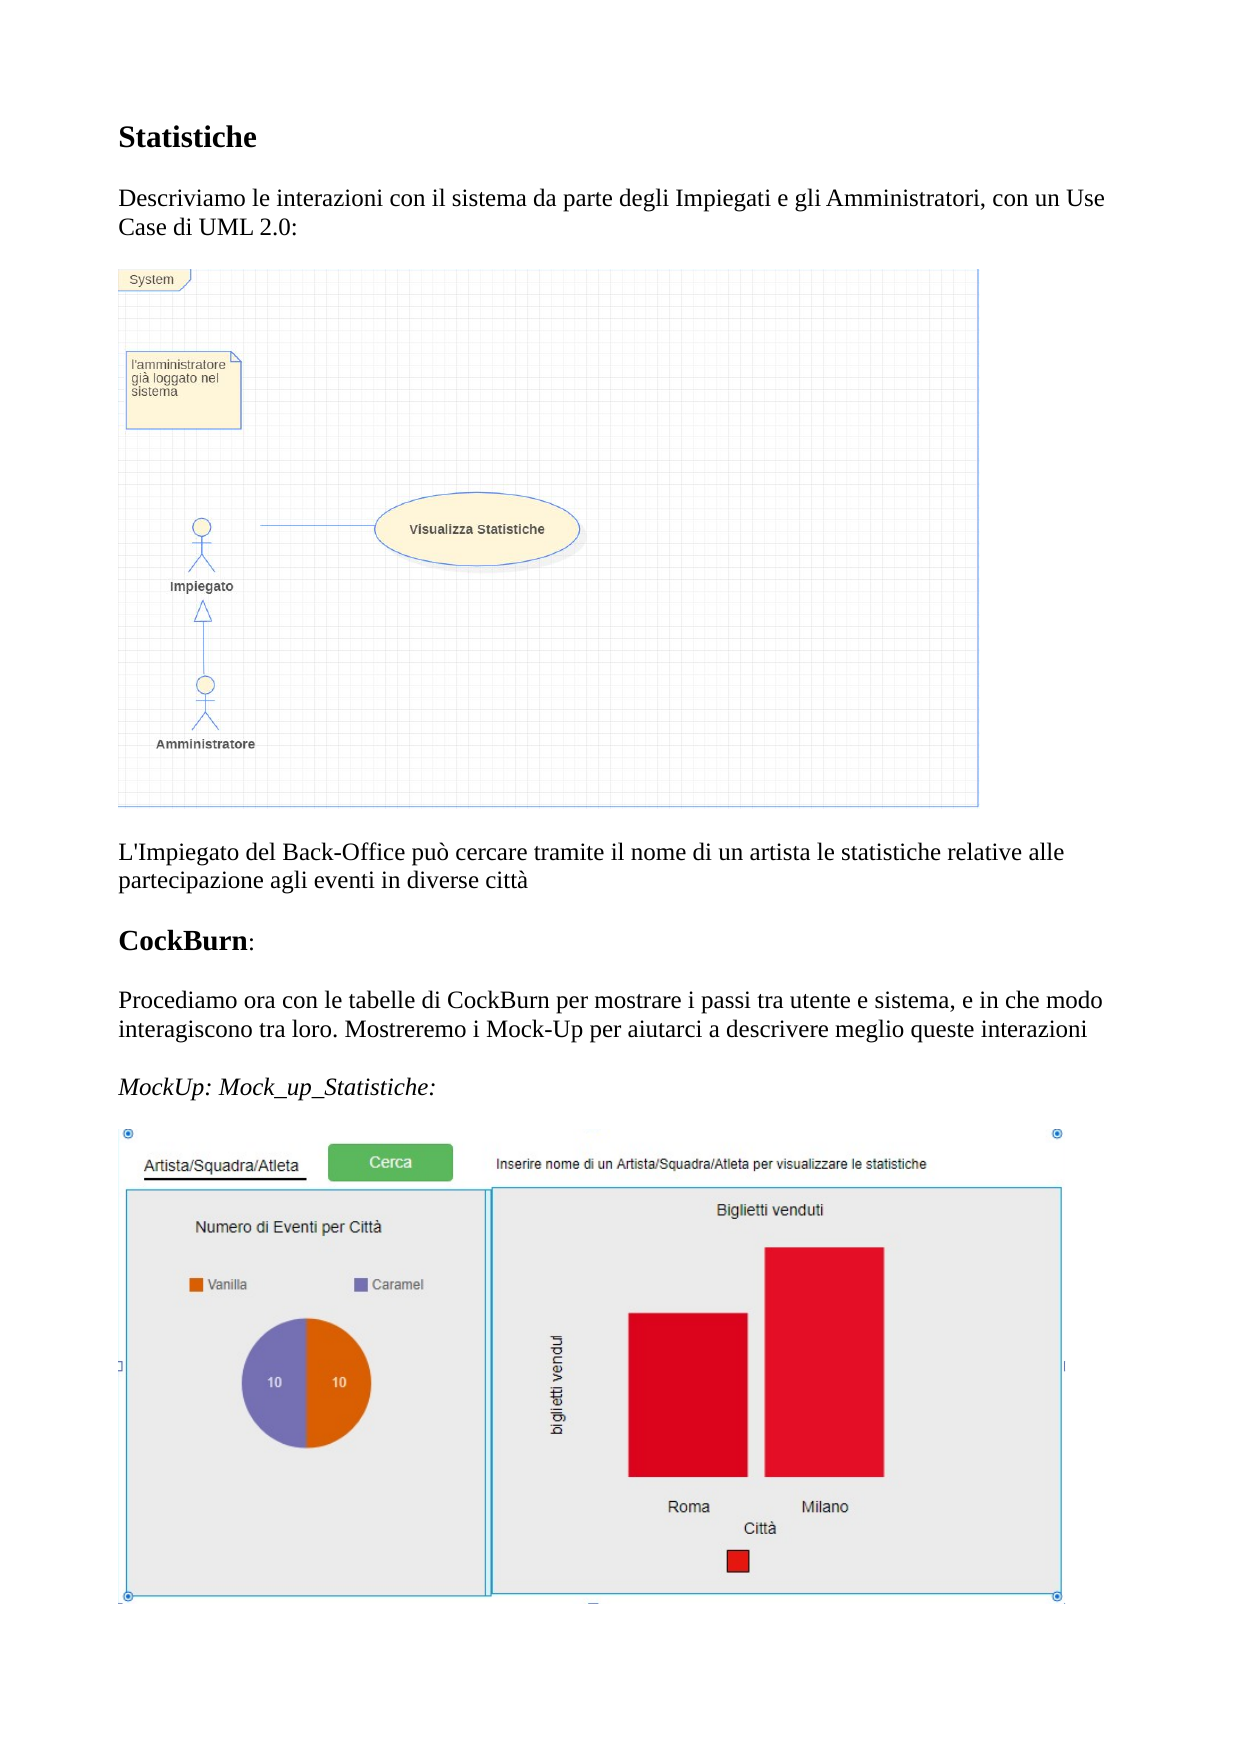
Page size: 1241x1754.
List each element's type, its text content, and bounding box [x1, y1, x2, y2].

text Descriviamo le interazioni con il sistema da parte degli Impiegati e gli Amministratori, con un Use Case di UML 2.0: [118, 183, 1122, 240]
text CockBurn: [118, 923, 1122, 957]
text Statistiche [118, 118, 1122, 154]
text Procediamo ora con le tabelle di CockBurn per mostrare i passi tra utente e sistema, e in che modo interagiscono tra loro. Mostreremo i Mock-Up per aiutarci a descrivere meglio queste interazioni [118, 985, 1122, 1043]
text MockUp: Mock_up_Statistiche: [118, 1072, 1122, 1100]
picture [118, 1129, 1065, 1604]
picture [118, 269, 980, 809]
text L'Impiegato del Back-Office può cercare tramite il nome di un artista le statistiche relative alle partecipazione agli eventi in diverse città [118, 837, 1122, 894]
